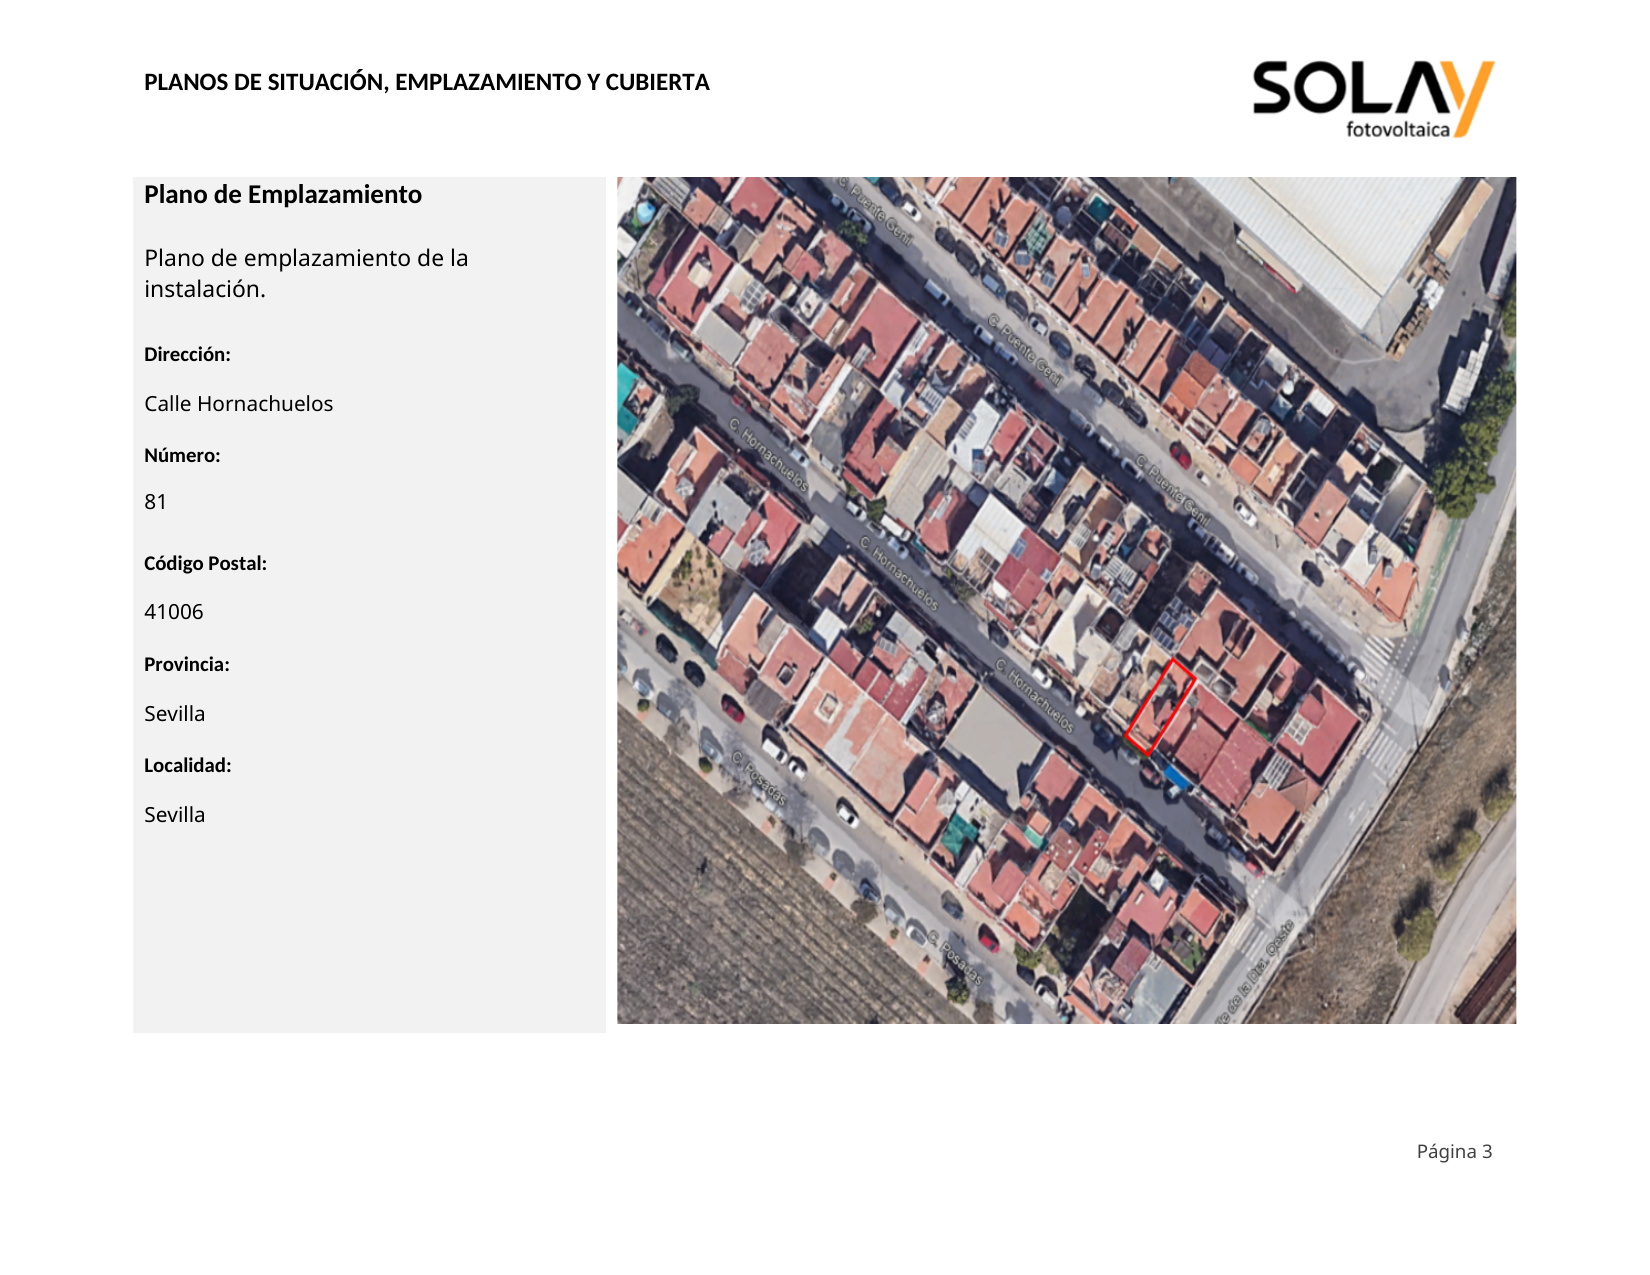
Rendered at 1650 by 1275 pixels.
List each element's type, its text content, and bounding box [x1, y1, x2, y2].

table_header [606, 177, 1517, 1033]
table_header Plano de Emplazamiento Plano de emplazamiento de la instalación. Dirección: Calle Hornachuelos Número: 81 Código Postal: 41006 Provincia: Sevilla Localidad: Sevilla [133, 177, 606, 1033]
